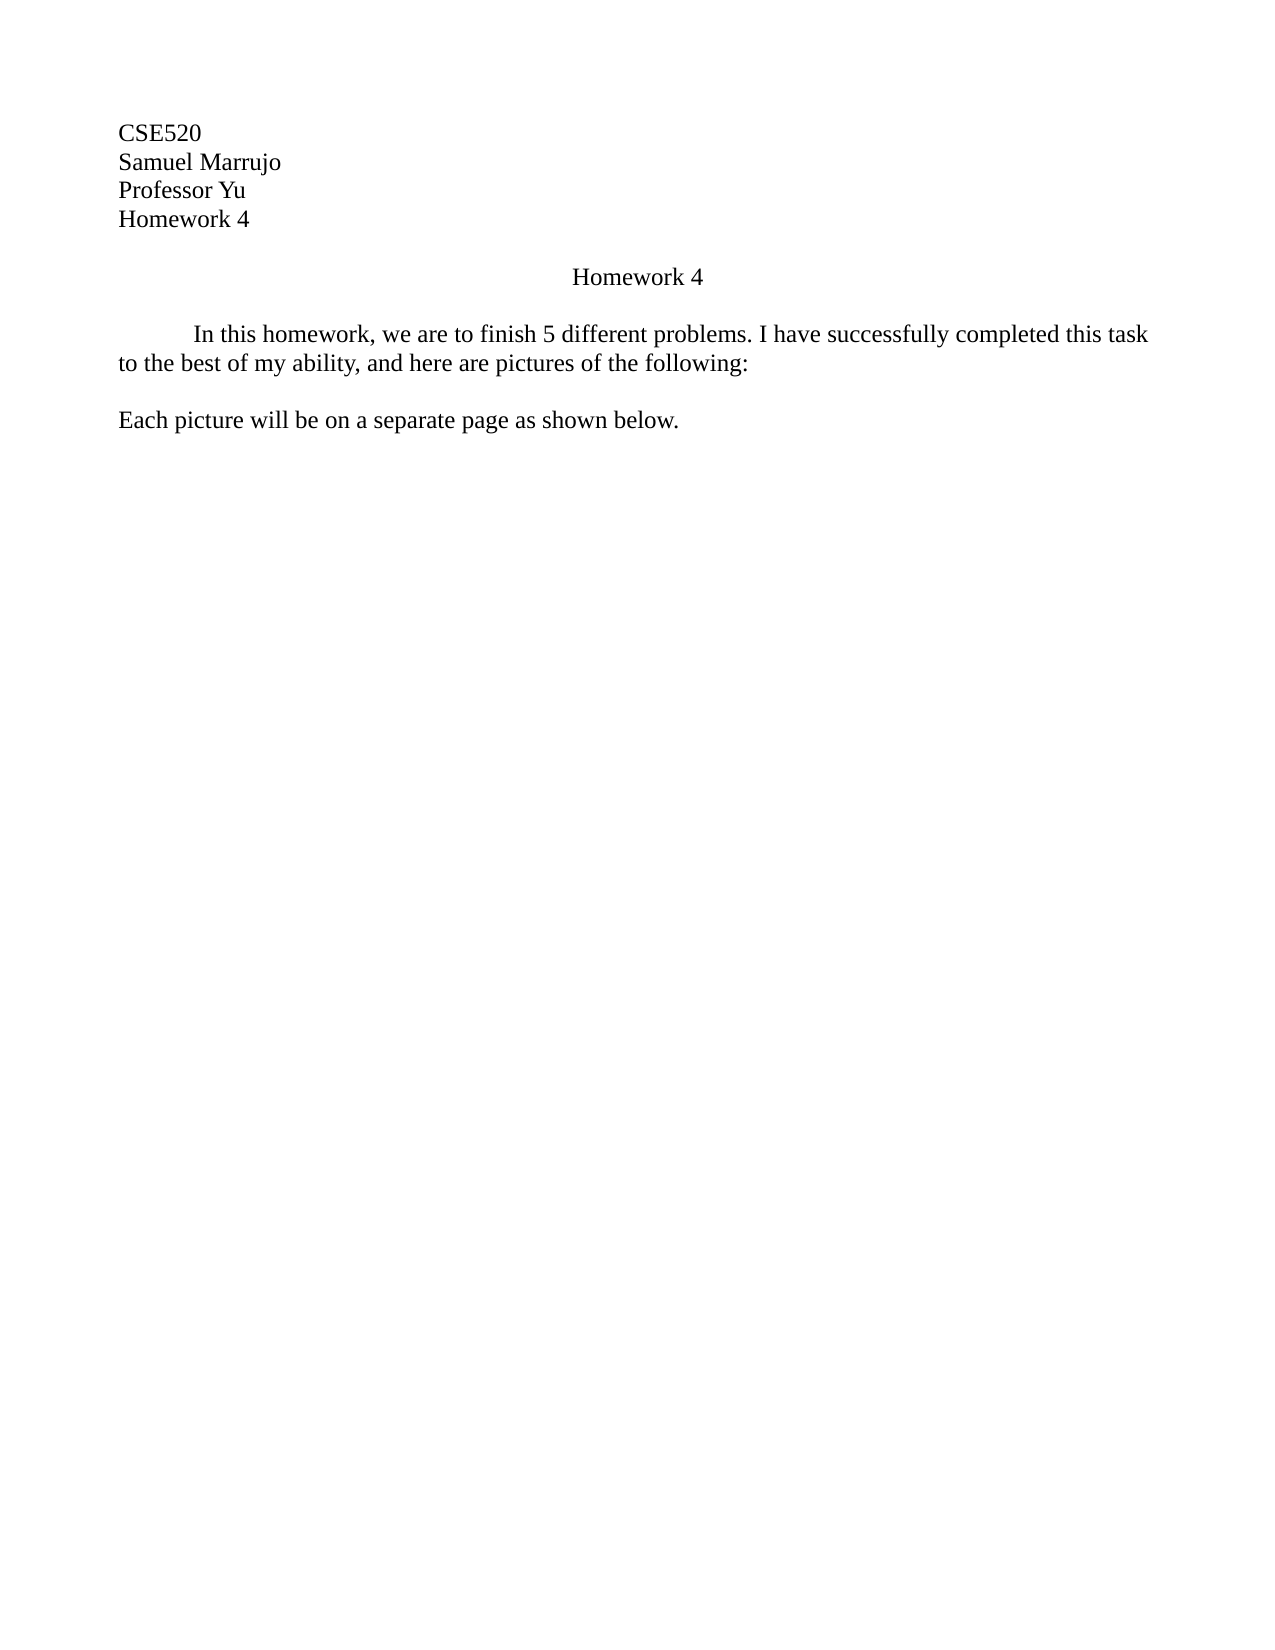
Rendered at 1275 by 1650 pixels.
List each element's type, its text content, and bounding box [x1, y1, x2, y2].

text Each picture will be on a separate page as shown below. [118, 406, 1157, 434]
text In this homework, we are to finish 5 different problems. I have successfully completed this task to the best of my ability, and here are pictures of the following: [118, 319, 1157, 377]
text Samuel Marrujo [118, 147, 1157, 176]
text CSE520 [118, 118, 1157, 147]
text Homework 4 [118, 204, 1157, 233]
text Professor Yu [118, 176, 1157, 204]
text Homework 4 [118, 262, 1157, 291]
